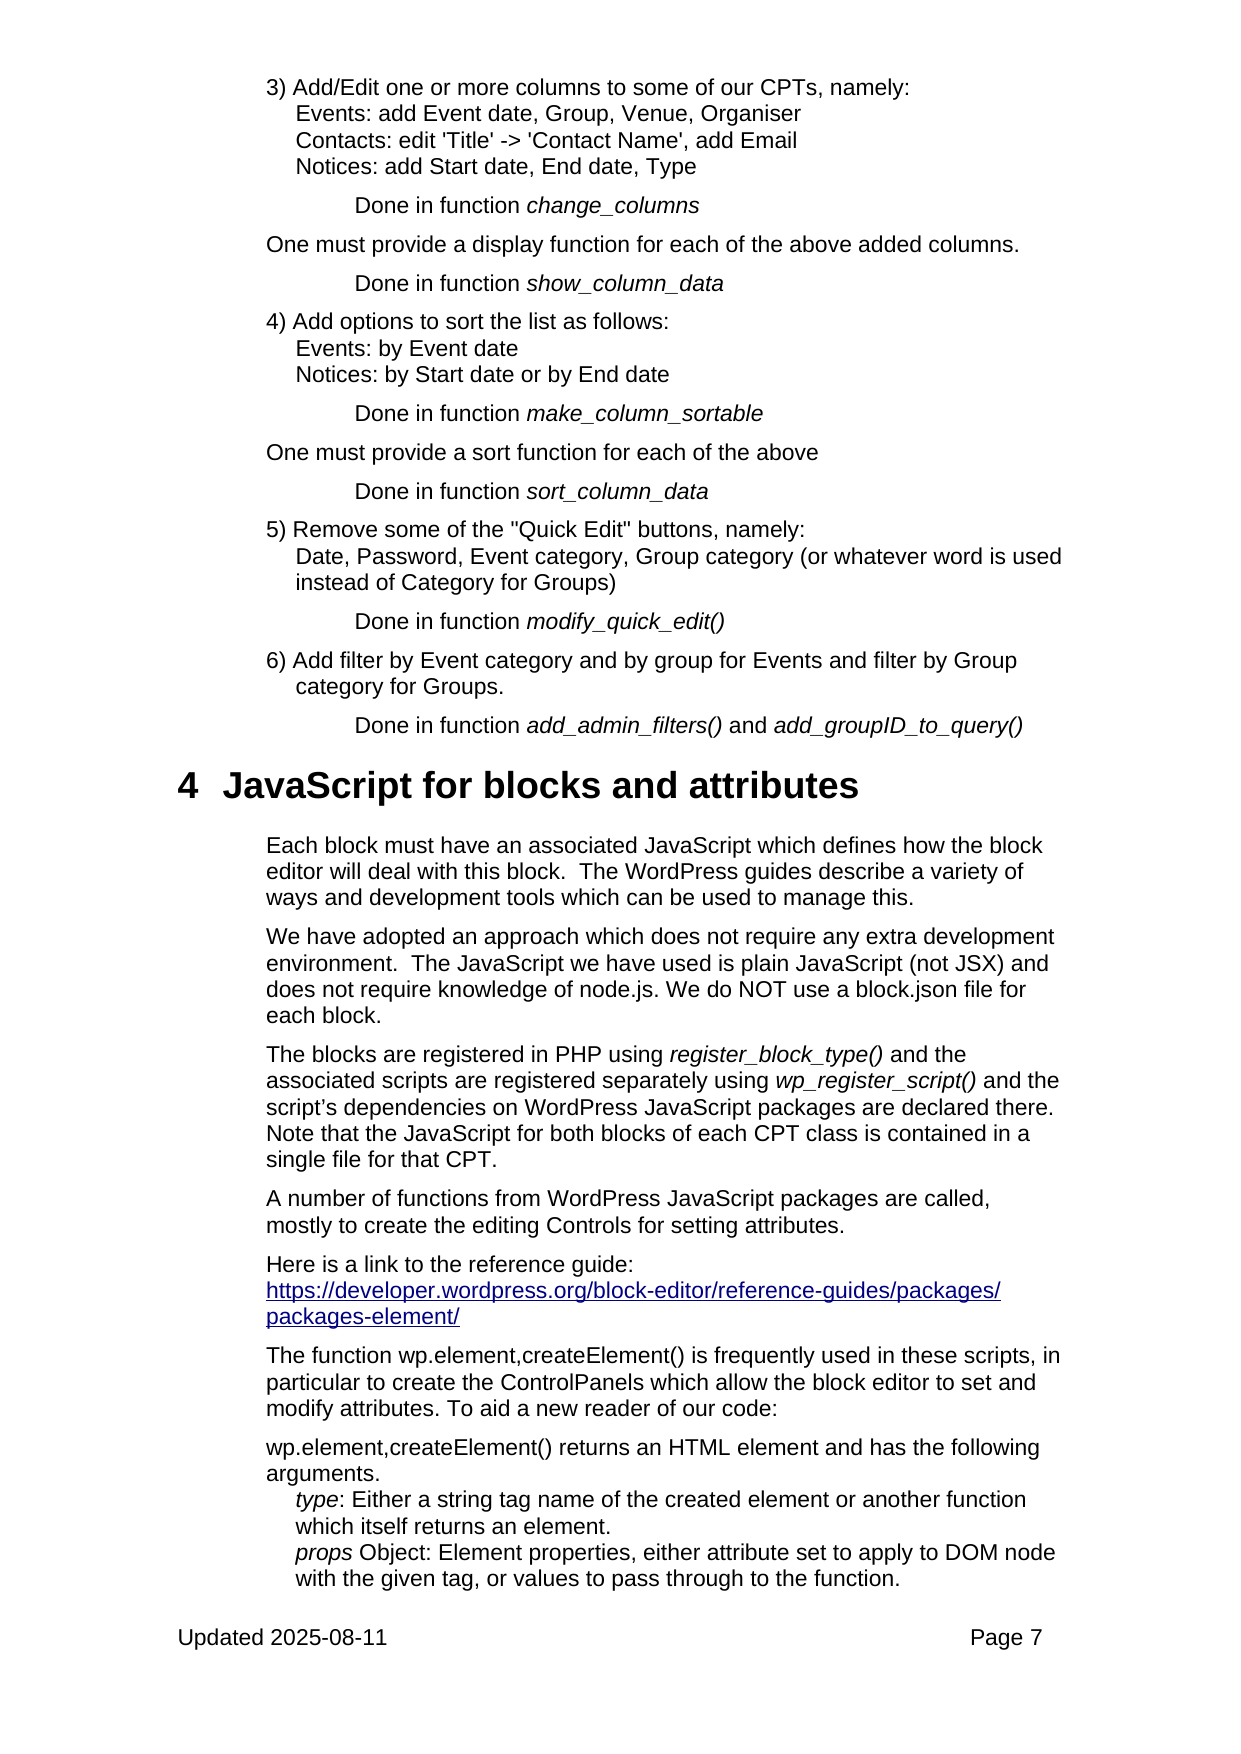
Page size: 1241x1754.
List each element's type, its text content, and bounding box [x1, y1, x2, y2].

text wp.element,createElement() returns an HTML element and has the following arguments. [266, 1434, 1063, 1486]
text Events: add Event date, Group, Venue, Organiser [295, 100, 1063, 127]
text Notices: add Start date, End date, Type [295, 153, 1063, 179]
subtitle JavaScript for blocks and attributes [177, 763, 1063, 807]
text 4) Add options to sort the list as follows: [266, 308, 1063, 335]
text props Object: Element properties, either attribute set to apply to DOM node with the given tag, or values to pass through to the function. [295, 1539, 1063, 1592]
text 6) Add filter by Event category and by group for Events and filter by Group category for Groups. [266, 647, 1063, 699]
text 3) Add/Edit one or more columns to some of our CPTs, namely: [266, 74, 1063, 100]
text Date, Password, Event category, Group category (or whatever word is used instead of Category for Groups) [295, 543, 1063, 596]
text The function wp.element,createElement() is frequently used in these scripts, in particular to create the ControlPanels which allow the block editor to set and modify attributes. To aid a new reader of our code: [266, 1342, 1063, 1421]
text Done in function make_column_sortable [325, 400, 1063, 426]
text The blocks are registered in PHP using register_block_type() and the associated scripts are registered separately using wp_register_script() and the script’s dependencies on WordPress JavaScript packages are declared there. Note that the JavaScript for both blocks of each CPT class is contained in a single file for that CPT. [266, 1041, 1063, 1173]
text Done in function change_columns [325, 192, 1063, 218]
text Done in function show_column_data [325, 269, 1063, 296]
text type: Either a string tag name of the created element or another function which itself returns an element. [295, 1486, 1063, 1539]
text One must provide a sort function for each of the above [266, 439, 1063, 465]
text Done in function modify_quick_edit() [325, 608, 1063, 634]
text Contacts: edit 'Title' -> 'Contact Name', add Email [295, 127, 1063, 153]
text We have adopted an approach which does not require any extra development environment. The JavaScript we have used is plain JavaScript (not JSX) and does not require knowledge of node.js. We do NOT use a block.json file for each block. [266, 923, 1063, 1028]
text Here is a link to the reference guide: https://developer.wordpress.org/block-editor/reference-guides/packages/packages-element/ [266, 1251, 1063, 1329]
text A number of functions from WordPress JavaScript packages are called, mostly to create the editing Controls for setting attributes. [266, 1185, 1063, 1238]
text Notices: by Start date or by End date [295, 361, 1063, 387]
text Events: by Event date [295, 335, 1063, 361]
text Done in function sort_column_data [325, 478, 1063, 504]
text Done in function add_admin_filters() and add_groupID_to_query() [325, 712, 1063, 738]
text 5) Remove some of the "Quick Edit" buttons, namely: [266, 516, 1063, 543]
text Each block must have an associated JavaScript which defines how the block editor will deal with this block. The WordPress guides describe a variety of ways and development tools which can be used to manage this. [266, 832, 1063, 911]
text One must provide a display function for each of the above added columns. [266, 231, 1063, 257]
